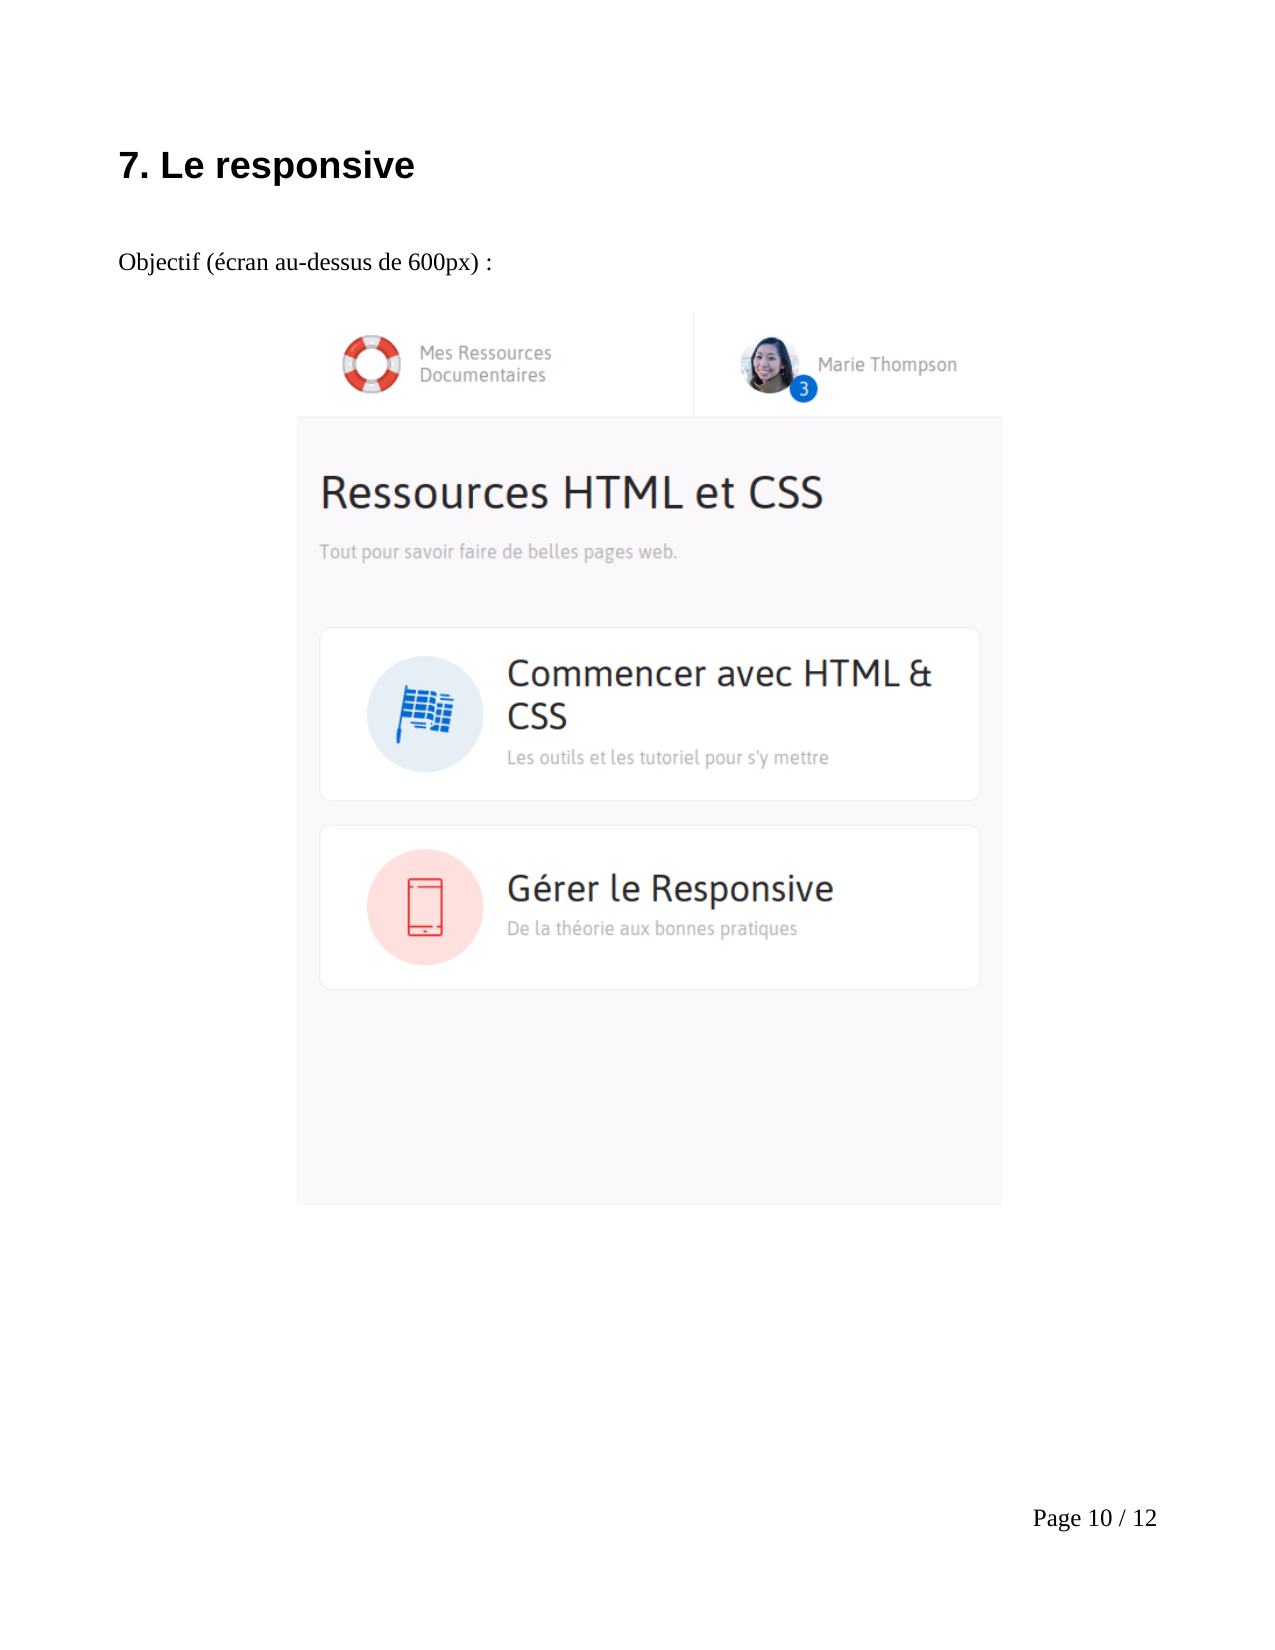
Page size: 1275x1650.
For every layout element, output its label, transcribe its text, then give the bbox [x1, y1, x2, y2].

text Objectif (écran au-dessus de 600px) : [118, 247, 1157, 276]
subtitle 7. Le responsive [118, 143, 1157, 187]
picture [296, 312, 1004, 1205]
